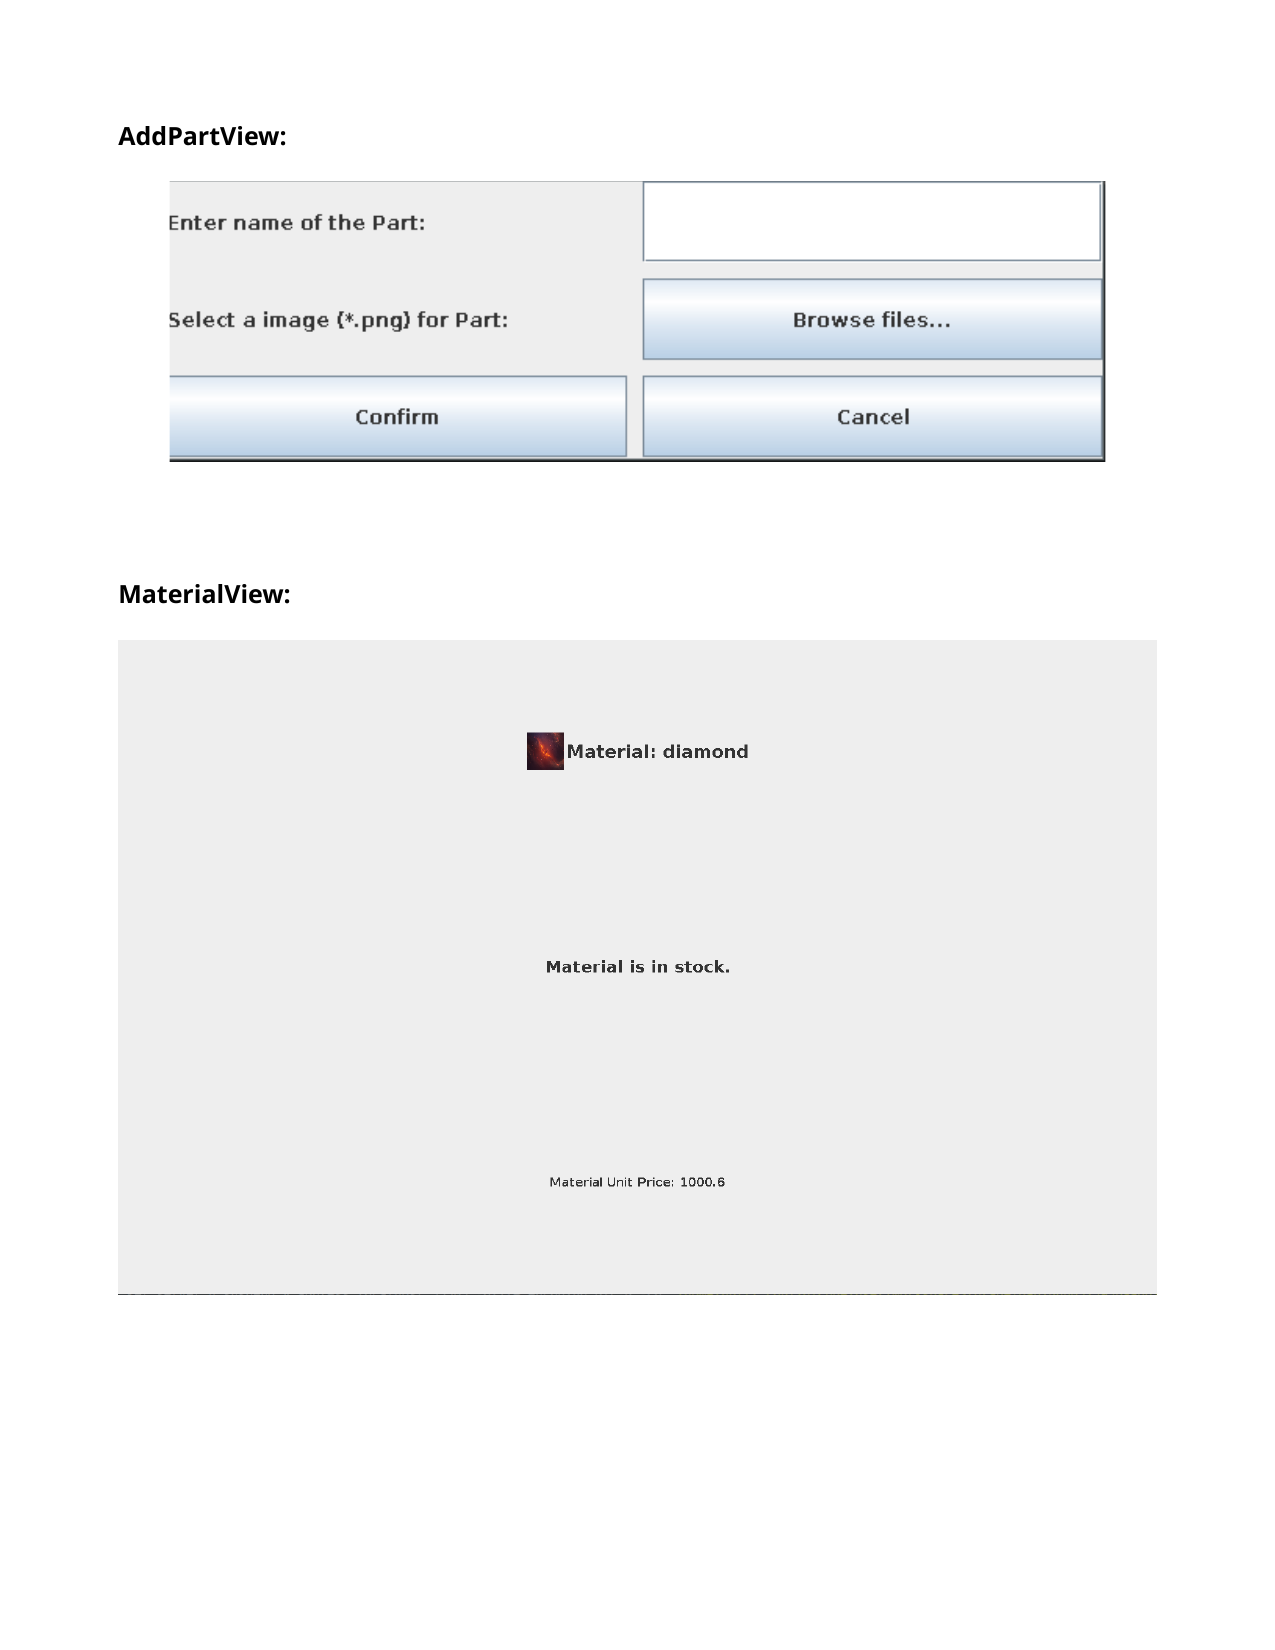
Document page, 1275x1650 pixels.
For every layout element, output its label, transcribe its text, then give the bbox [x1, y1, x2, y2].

picture [169, 181, 1106, 462]
text AddPartView: [118, 118, 1157, 152]
picture [118, 640, 1157, 1295]
text MaterialView: [118, 577, 1157, 611]
